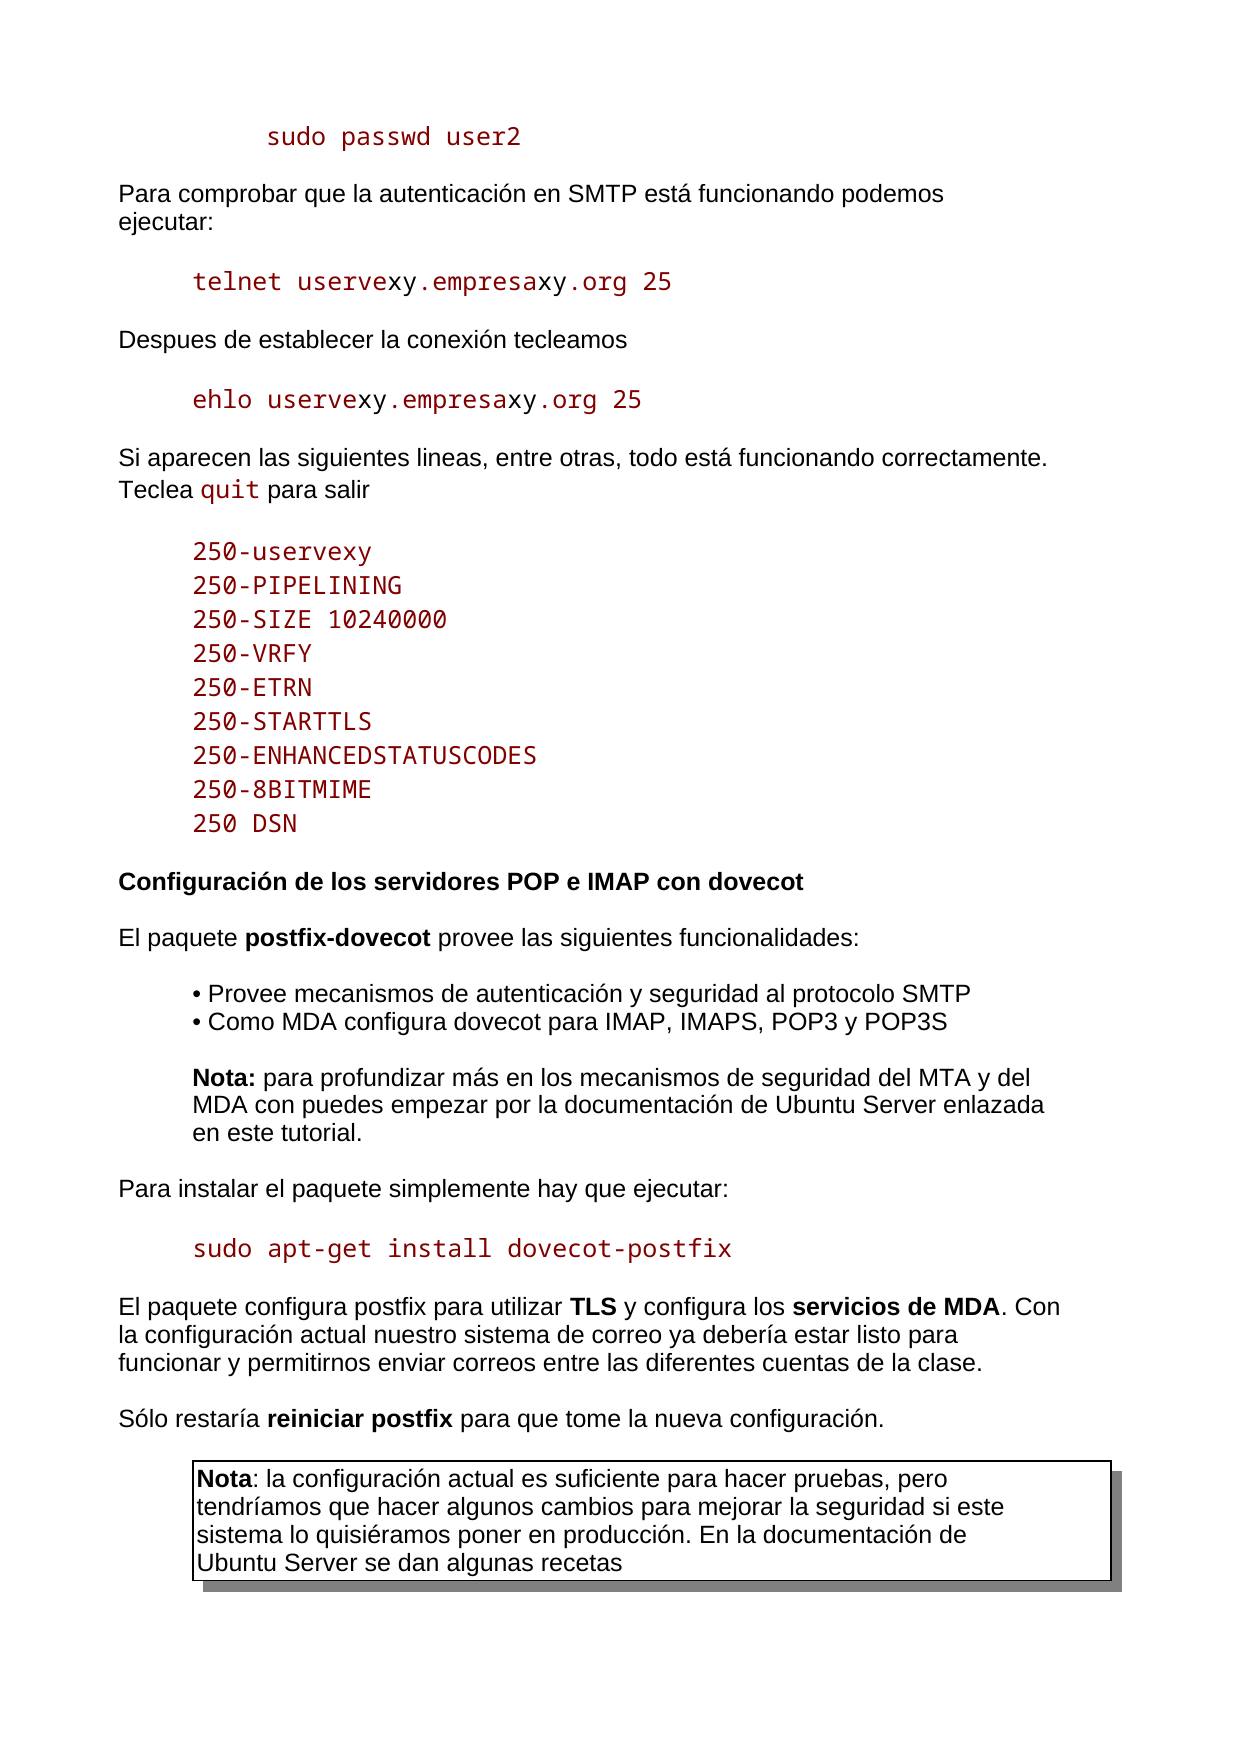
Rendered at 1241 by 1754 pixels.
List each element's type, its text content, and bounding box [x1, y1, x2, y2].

text ehlo uservexy.empresaxy.org 25 [192, 382, 1122, 416]
text Para instalar el paquete simplemente hay que ejecutar: [118, 1175, 1122, 1203]
text 250-ETRN [192, 670, 1122, 704]
text 250-ENHANCEDSTATUSCODES [192, 738, 1122, 772]
text en este tutorial. [192, 1119, 1122, 1147]
text sudo passwd user2 [266, 118, 1122, 152]
text tendríamos que hacer algunos cambios para mejorar la seguridad si este [194, 1488, 1110, 1516]
text 250-8BITMIME [192, 772, 1122, 806]
text Ubuntu Server se dan algunas recetas [194, 1544, 1110, 1580]
text Si aparecen las siguientes lineas, entre otras, todo está funcionando correctamente. Teclea quit para salir [118, 444, 1122, 506]
text Nota: la configuración actual es suficiente para hacer pruebas, pero [194, 1462, 1110, 1488]
text Despues de establecer la conexión tecleamos [118, 326, 1122, 354]
text El paquete postfix-dovecot provee las siguientes funcionalidades: [118, 924, 1122, 952]
text sistema lo quisiéramos poner en producción. En la documentación de [194, 1516, 1110, 1544]
text 250-VRFY [192, 636, 1122, 670]
text 250-STARTTLS [192, 704, 1122, 738]
text MDA con puedes empezar por la documentación de Ubuntu Server enlazada [192, 1091, 1122, 1119]
text funcionar y permitirnos enviar correos entre las diferentes cuentas de la clase. [118, 1349, 1122, 1377]
text El paquete configura postfix para utilizar TLS y configura los servicios de MDA. Con [118, 1293, 1122, 1321]
text Sólo restaría reiniciar postfix para que tome la nueva configuración. [118, 1404, 1122, 1432]
text 250-uservexy [192, 533, 1122, 568]
text ejecutar: [118, 208, 1122, 236]
text 250-PIPELINING [192, 568, 1122, 602]
text 250 DSN [192, 806, 1122, 840]
text 250-SIZE 10240000 [192, 602, 1122, 636]
text • Como MDA configura dovecot para IMAP, IMAPS, POP3 y POP3S [192, 1008, 1122, 1036]
text Nota: para profundizar más en los mecanismos de seguridad del MTA y del [192, 1063, 1122, 1091]
text • Provee mecanismos de autenticación y seguridad al protocolo SMTP [192, 980, 1122, 1008]
text la configuración actual nuestro sistema de correo ya debería estar listo para [118, 1321, 1122, 1349]
text Configuración de los servidores POP e IMAP con dovecot [118, 868, 1122, 896]
text sudo apt-get install dovecot-postfix [192, 1231, 1122, 1265]
text telnet uservexy.empresaxy.org 25 [192, 264, 1122, 298]
text Para comprobar que la autenticación en SMTP está funcionando podemos [118, 180, 1122, 208]
